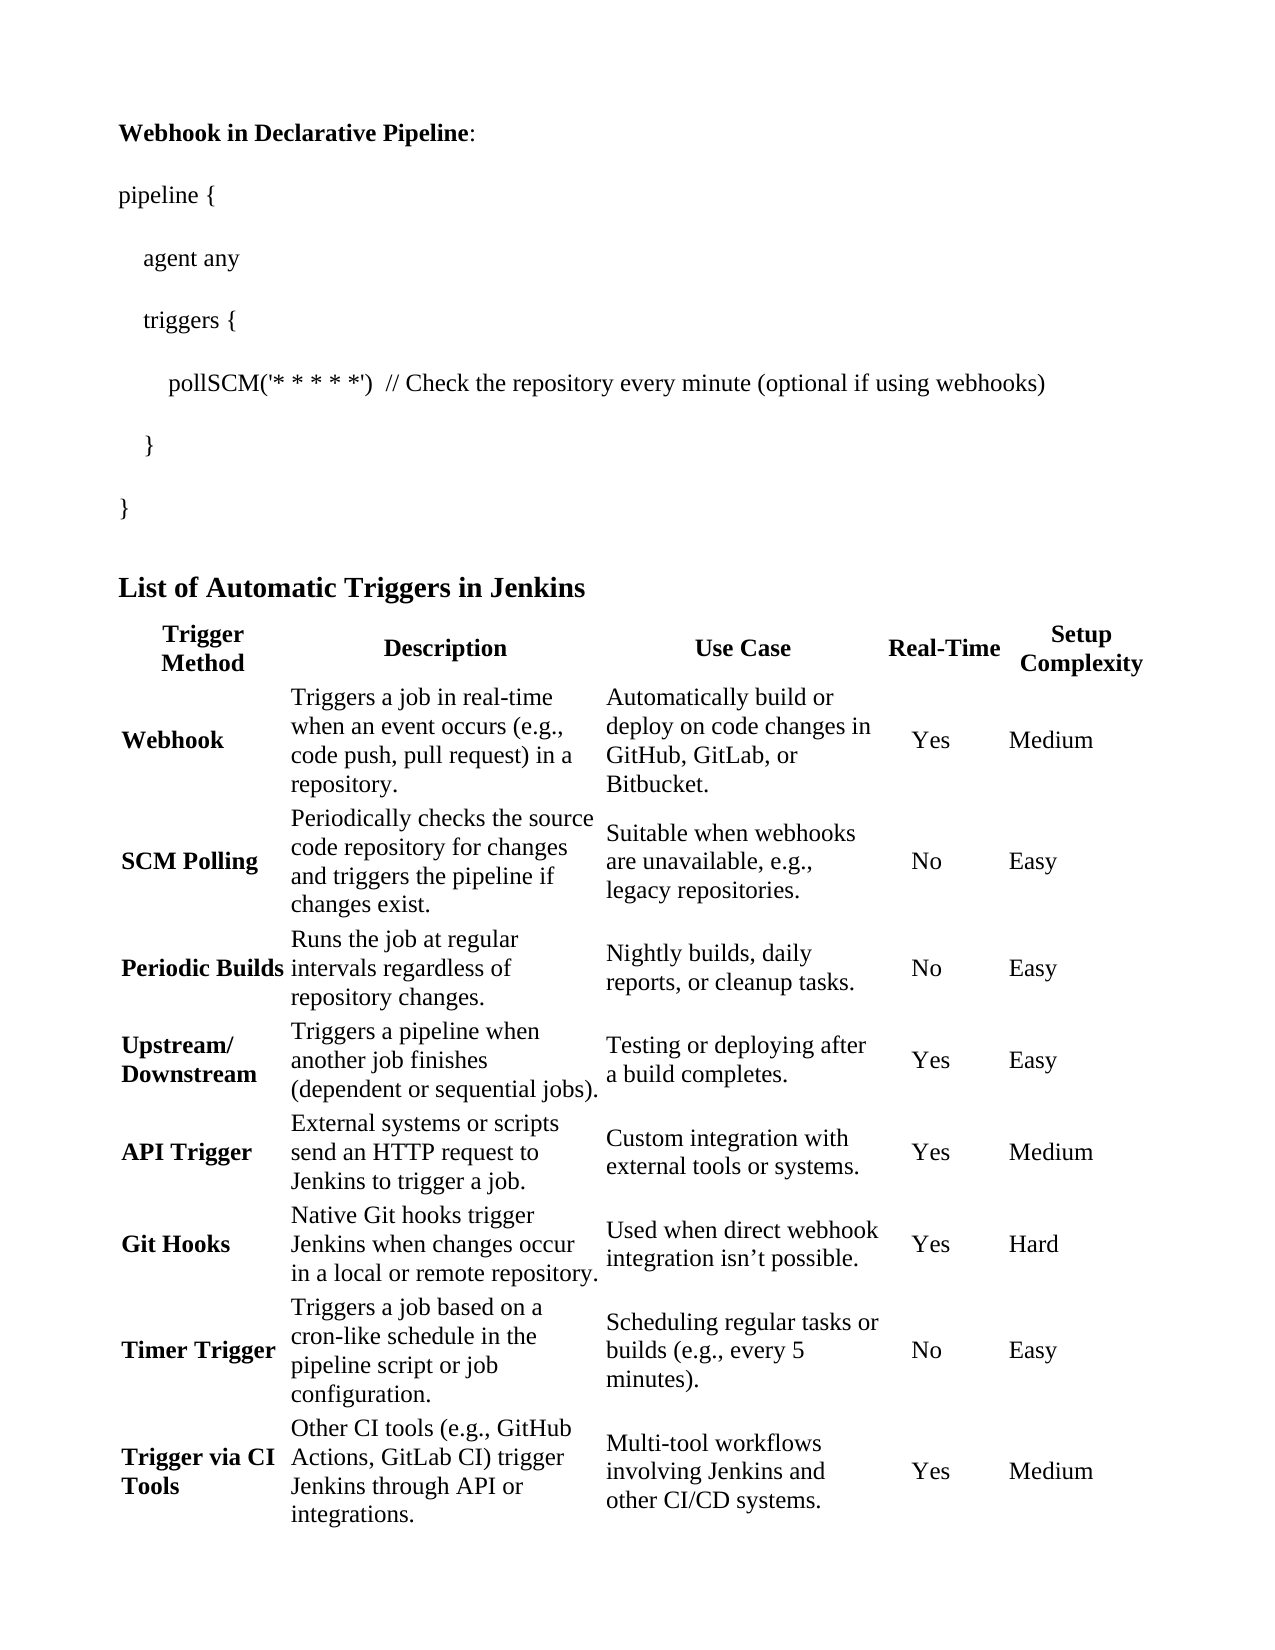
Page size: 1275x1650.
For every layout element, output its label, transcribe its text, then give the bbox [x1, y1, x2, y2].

table_header Real-Time [883, 616, 1006, 679]
table_cell SCM Polling [118, 800, 288, 921]
table_cell Other CI tools (e.g., GitHub Actions, GitLab CI) trigger Jenkins through API or integrations. [288, 1410, 603, 1531]
table_cell Periodic Builds [118, 921, 288, 1013]
table_cell Testing or deploying after a build completes. [603, 1013, 883, 1105]
table_cell Runs the job at regular intervals regardless of repository changes. [288, 921, 603, 1013]
table_cell ✅ Yes [883, 1105, 1006, 1197]
table_cell ❌ No [883, 1290, 1006, 1410]
table_cell Easy [1006, 1290, 1157, 1410]
table_cell Custom integration with external tools or systems. [603, 1105, 883, 1197]
text pipeline { [118, 181, 1157, 209]
table_cell Timer Trigger [118, 1290, 288, 1410]
table_cell Trigger via CI Tools [118, 1410, 288, 1531]
text } [118, 431, 1157, 459]
table_cell Upstream/Downstream [118, 1013, 288, 1105]
table_cell Triggers a job in real-time when an event occurs (e.g., code push, pull request) in a repository. [288, 680, 603, 800]
table_header Description [288, 616, 603, 679]
table_cell ✅ Yes [883, 1198, 1006, 1289]
table_cell Scheduling regular tasks or builds (e.g., every 5 minutes). [603, 1290, 883, 1410]
table_cell Nightly builds, daily reports, or cleanup tasks. [603, 921, 883, 1013]
text Webhook in Declarative Pipeline: [118, 118, 1157, 147]
text } [118, 493, 1157, 522]
table_cell Hard [1006, 1198, 1157, 1289]
table_cell Webhook [118, 680, 288, 800]
table_cell External systems or scripts send an HTTP request to Jenkins to trigger a job. [288, 1105, 603, 1197]
table_cell ❌ No [883, 921, 1006, 1013]
table_cell Git Hooks [118, 1198, 288, 1289]
table_cell Suitable when webhooks are unavailable, e.g., legacy repositories. [603, 800, 883, 921]
table_cell Triggers a pipeline when another job finishes (dependent or sequential jobs). [288, 1013, 603, 1105]
table_cell Easy [1006, 1013, 1157, 1105]
table_cell Medium [1006, 680, 1157, 800]
text agent any [118, 243, 1157, 272]
table_cell Used when direct webhook integration isn’t possible. [603, 1198, 883, 1289]
table_header Use Case [603, 616, 883, 679]
table_cell ✅ Yes [883, 1013, 1006, 1105]
table_cell Easy [1006, 800, 1157, 921]
table_cell ✅ Yes [883, 1410, 1006, 1531]
table_header Setup Complexity [1006, 616, 1157, 679]
table_cell Multi-tool workflows involving Jenkins and other CI/CD systems. [603, 1410, 883, 1531]
subtitle List of Automatic Triggers in Jenkins [118, 570, 1157, 604]
text pollSCM('* * * * *') // Check the repository every minute (optional if using webhooks) [118, 368, 1157, 397]
table_cell Triggers a job based on a cron-like schedule in the pipeline script or job configuration. [288, 1290, 603, 1410]
table_cell Medium [1006, 1105, 1157, 1197]
table_cell Easy [1006, 921, 1157, 1013]
table_cell Native Git hooks trigger Jenkins when changes occur in a local or remote repository. [288, 1198, 603, 1289]
table_cell ✅ Yes [883, 680, 1006, 800]
table_cell Automatically build or deploy on code changes in GitHub, GitLab, or Bitbucket. [603, 680, 883, 800]
table_cell Periodically checks the source code repository for changes and triggers the pipeline if changes exist. [288, 800, 603, 921]
table_header Trigger Method [118, 616, 288, 679]
text triggers { [118, 306, 1157, 334]
table_cell Medium [1006, 1410, 1157, 1531]
table_cell API Trigger [118, 1105, 288, 1197]
table_cell ❌ No [883, 800, 1006, 921]
